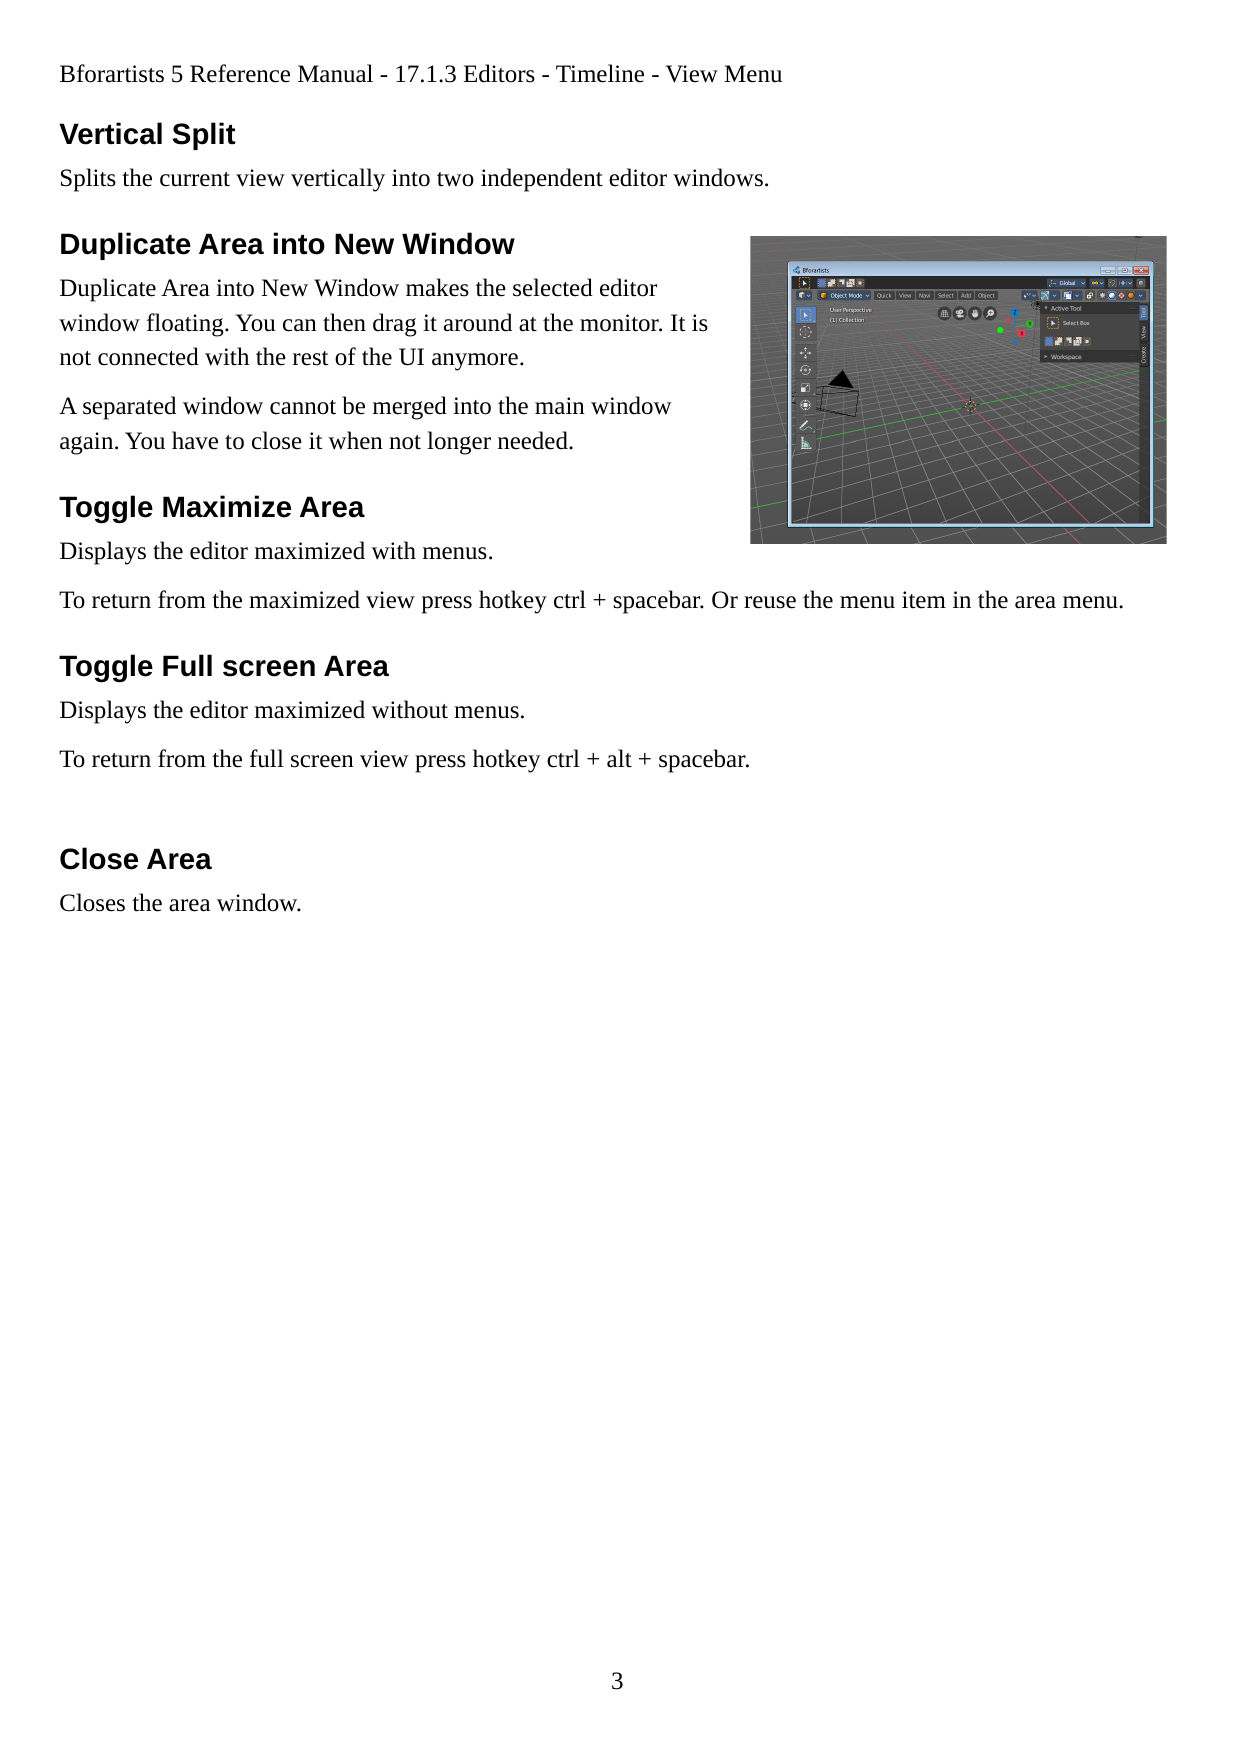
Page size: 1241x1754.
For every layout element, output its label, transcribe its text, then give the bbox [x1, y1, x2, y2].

text Displays the editor maximized with menus. [59, 536, 1181, 564]
text Closes the area window. [59, 888, 1181, 917]
subtitle Close Area [59, 842, 1181, 876]
subtitle [1167, 489, 1181, 523]
text Duplicate Area into New Window makes the selected editor window floating. You can then drag it around at the monitor. It is not connected with the rest of the UI anymore. [59, 273, 750, 371]
picture [750, 236, 1167, 544]
text Splits the current view vertically into two independent editor windows. [59, 163, 1181, 192]
subtitle Toggle Maximize Area [59, 489, 750, 523]
subtitle Duplicate Area into New Window [59, 227, 1181, 261]
subtitle Vertical Split [59, 117, 1181, 151]
text To return from the full screen view press hotkey ctrl + alt + spacebar. [59, 744, 1181, 773]
text To return from the maximized view press hotkey ctrl + spacebar. Or reuse the menu item in the area menu. [59, 585, 1181, 614]
subtitle Toggle Full screen Area [59, 648, 1181, 682]
text Displays the editor maximized without menus. [59, 695, 1181, 723]
text A separated window cannot be merged into the main window again. You have to close it when not longer needed. [59, 391, 750, 455]
